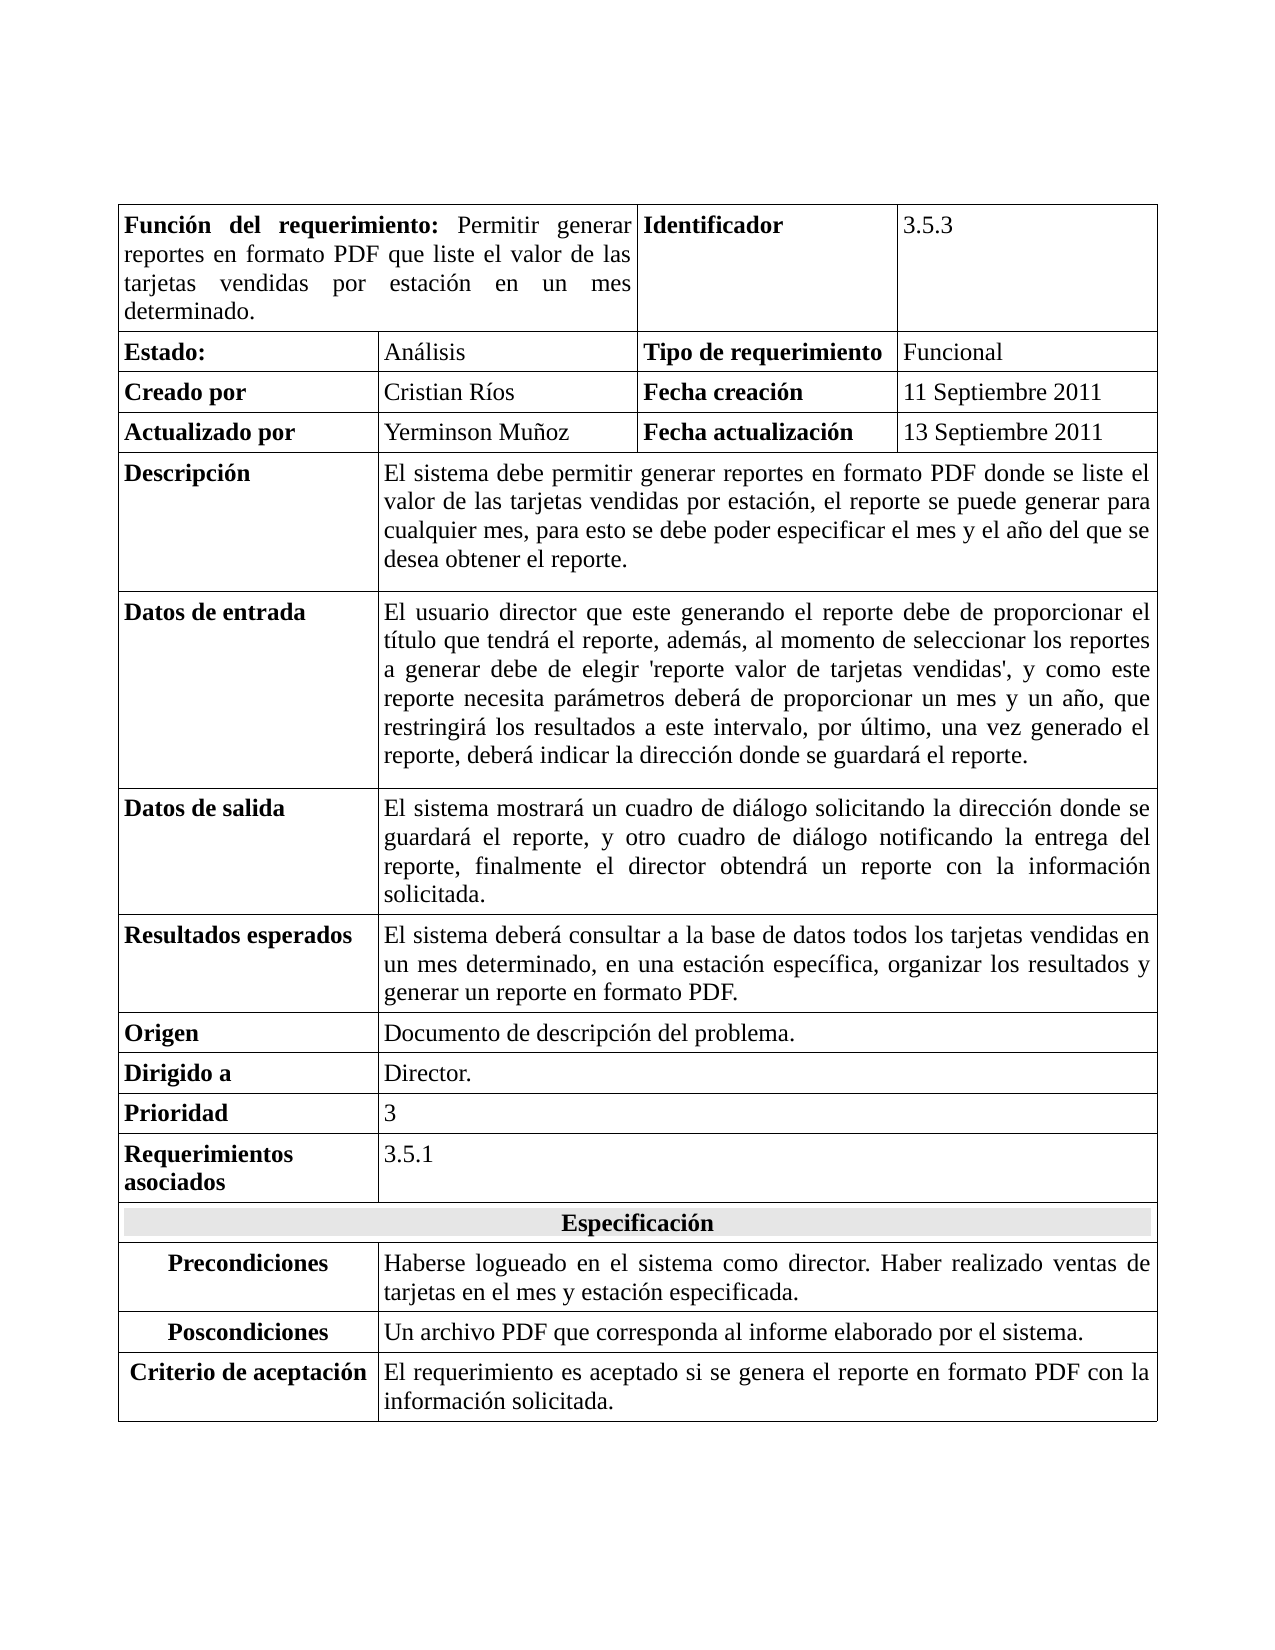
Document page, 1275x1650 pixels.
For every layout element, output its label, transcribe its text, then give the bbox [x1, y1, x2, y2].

table_cell El sistema deberá consultar a la base de datos todos los tarjetas vendidas en un mes determinado, en una estación específica, organizar los resultados y generar un reporte en formato PDF. [379, 915, 1157, 1012]
table_cell Actualizado por [119, 413, 378, 452]
table_cell 3 [379, 1094, 1157, 1133]
table_cell Especificación [119, 1203, 1157, 1242]
table_cell El sistema mostrará un cuadro de diálogo solicitando la dirección donde se guardará el reporte, y otro cuadro de diálogo notificando la entrega del reporte, finalmente el director obtendrá un reporte con la información solicitada. [379, 789, 1157, 914]
table_cell Datos de salida [119, 789, 378, 914]
table_cell Dirigido a [119, 1053, 378, 1092]
table_cell Documento de descripción del problema. [379, 1013, 1157, 1052]
table_cell 3.5.1 [379, 1134, 1157, 1202]
table_cell Descripción [119, 453, 378, 591]
table_header 3.5.3 [898, 205, 1157, 331]
table_cell Un archivo PDF que corresponda al informe elaborado por el sistema. [379, 1312, 1157, 1352]
table_cell Prioridad [119, 1094, 378, 1133]
table_cell El sistema debe permitir generar reportes en formato PDF donde se liste el valor de las tarjetas vendidas por estación, el reporte se puede generar para cualquier mes, para esto se debe poder especificar el mes y el año del que se desea obtener el reporte. [379, 453, 1157, 591]
table_cell El usuario director que este generando el reporte debe de proporcionar el título que tendrá el reporte, además, al momento de seleccionar los reportes a generar debe de elegir 'reporte valor de tarjetas vendidas', y como este reporte necesita parámetros deberá de proporcionar un mes y un año, que restringirá los resultados a este intervalo, por último, una vez generado el reporte, deberá indicar la dirección donde se guardará el reporte. [379, 592, 1157, 787]
table_cell Datos de entrada [119, 592, 378, 787]
table_cell Requerimientos asociados [119, 1134, 378, 1202]
table_cell Tipo de requerimiento [638, 332, 897, 371]
table_cell Criterio de aceptación [119, 1353, 378, 1421]
table_cell Funcional [898, 332, 1157, 371]
table_cell Haberse logueado en el sistema como director. Haber realizado ventas de tarjetas en el mes y estación especificada. [379, 1243, 1157, 1311]
table_cell Resultados esperados [119, 915, 378, 1012]
table_cell Yerminson Muñoz [379, 413, 637, 452]
table_cell 13 Septiembre 2011 [898, 413, 1157, 452]
table_cell Cristian Ríos [379, 372, 637, 412]
table_cell Director. [379, 1053, 1157, 1092]
table_cell Fecha actualización [638, 413, 897, 452]
table_header Identificador [638, 205, 897, 331]
table_header Función del requerimiento: Permitir generar reportes en formato PDF que liste el valor de las tarjetas vendidas por estación en un mes determinado. [119, 205, 637, 331]
table_cell Poscondiciones [119, 1312, 378, 1352]
table_cell Fecha creación [638, 372, 897, 412]
table_cell Estado: [119, 332, 378, 371]
table_cell 11 Septiembre 2011 [898, 372, 1157, 412]
table_cell Análisis [379, 332, 637, 371]
table_cell Precondiciones [119, 1243, 378, 1311]
table_cell El requerimiento es aceptado si se genera el reporte en formato PDF con la información solicitada. [379, 1353, 1157, 1421]
table_cell Origen [119, 1013, 378, 1052]
table_cell Creado por [119, 372, 378, 412]
